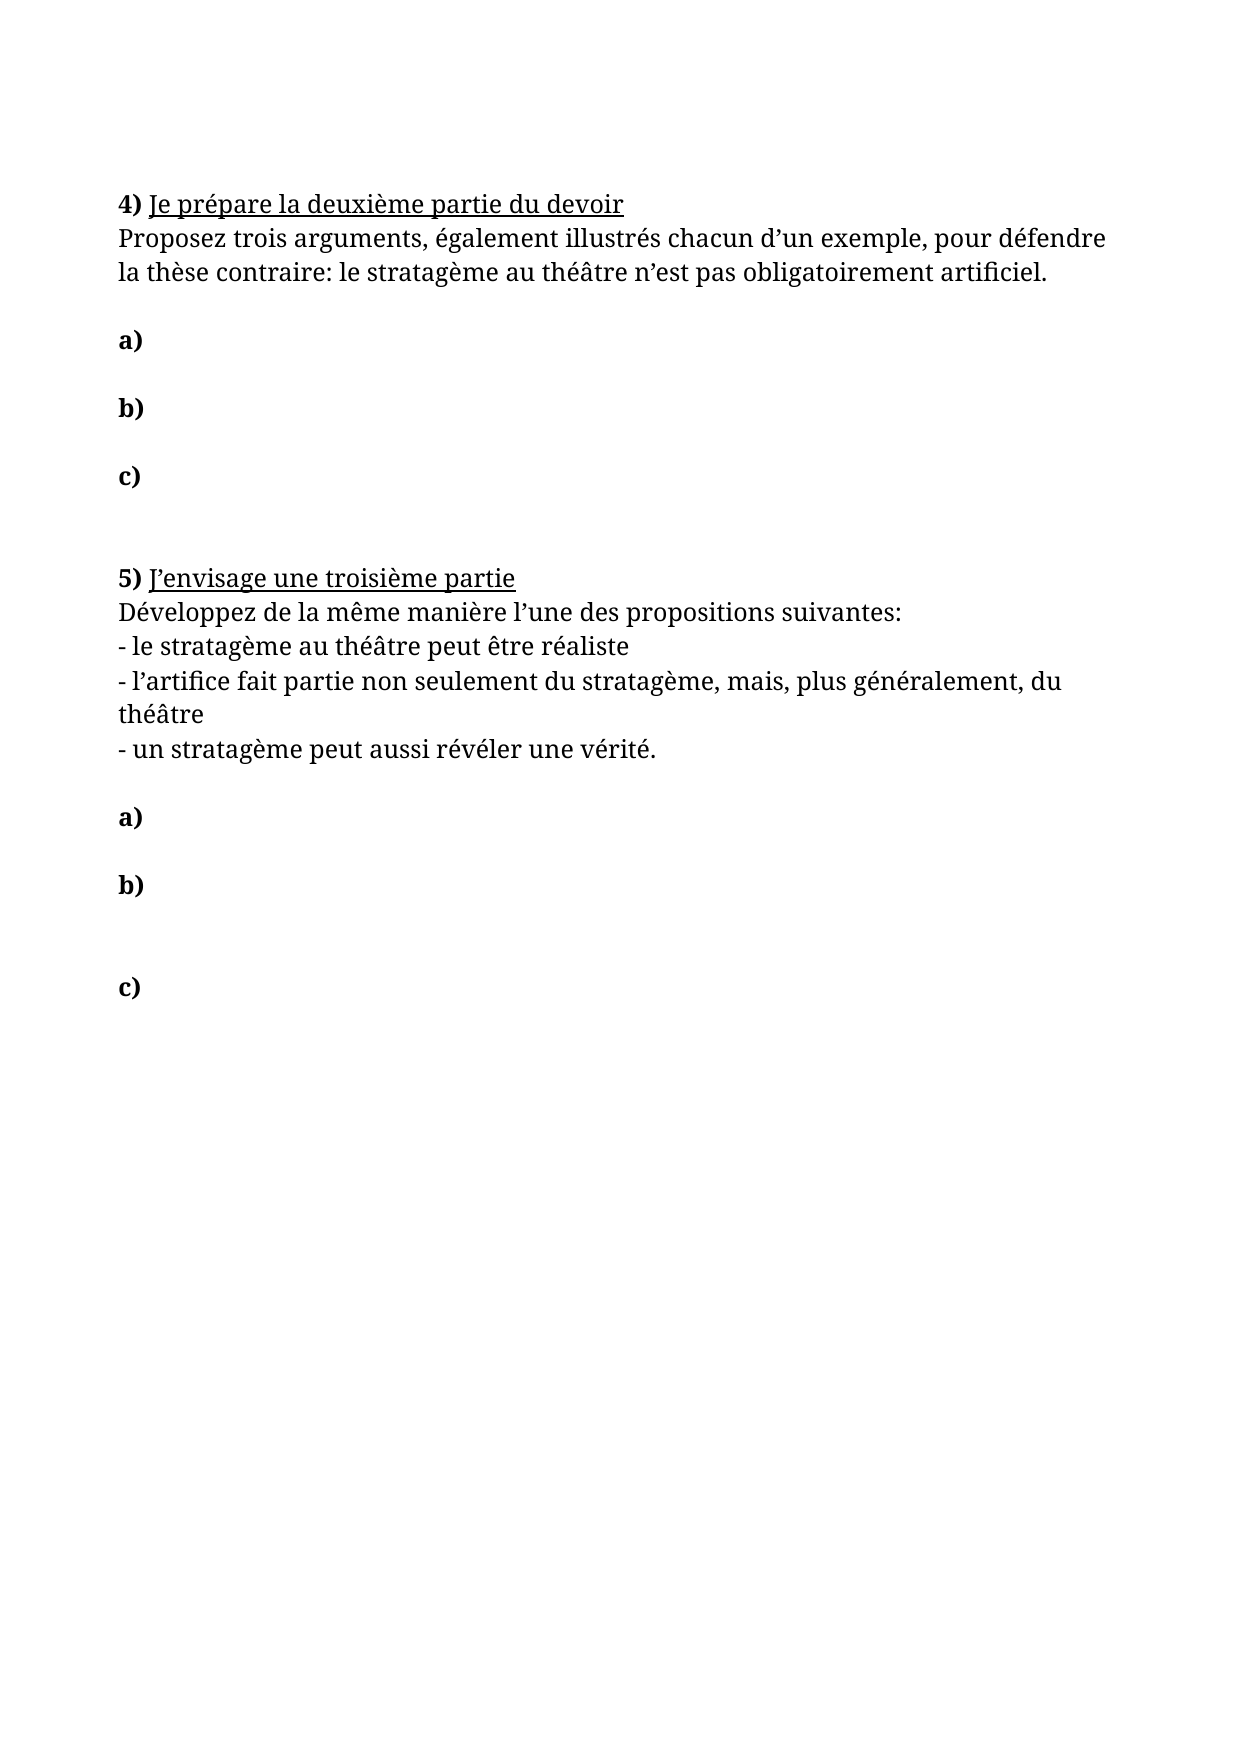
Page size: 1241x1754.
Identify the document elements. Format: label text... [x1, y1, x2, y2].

text b) [118, 867, 1122, 902]
text c) [118, 970, 1122, 1004]
text a) [118, 322, 1122, 357]
text c) [118, 459, 1122, 493]
text - un stratagème peut aussi révéler une vérité. [118, 731, 1122, 765]
text - le stratagème au théâtre peut être réaliste [118, 629, 1122, 663]
text b) [118, 391, 1122, 425]
text 4) Je prépare la deuxième partie du devoir [118, 186, 1122, 220]
text Développez de la même manière l’une des propositions suivantes: [118, 595, 1122, 629]
text a) [118, 799, 1122, 833]
text 5) J’envisage une troisième partie [118, 561, 1122, 595]
text Proposez trois arguments, également illustrés chacun d’un exemple, pour défendre la thèse contraire: le stratagème au théâtre n’est pas obligatoirement artificiel. [118, 220, 1122, 288]
text - l’artifice fait partie non seulement du stratagème, mais, plus généralement, du théâtre [118, 663, 1122, 731]
